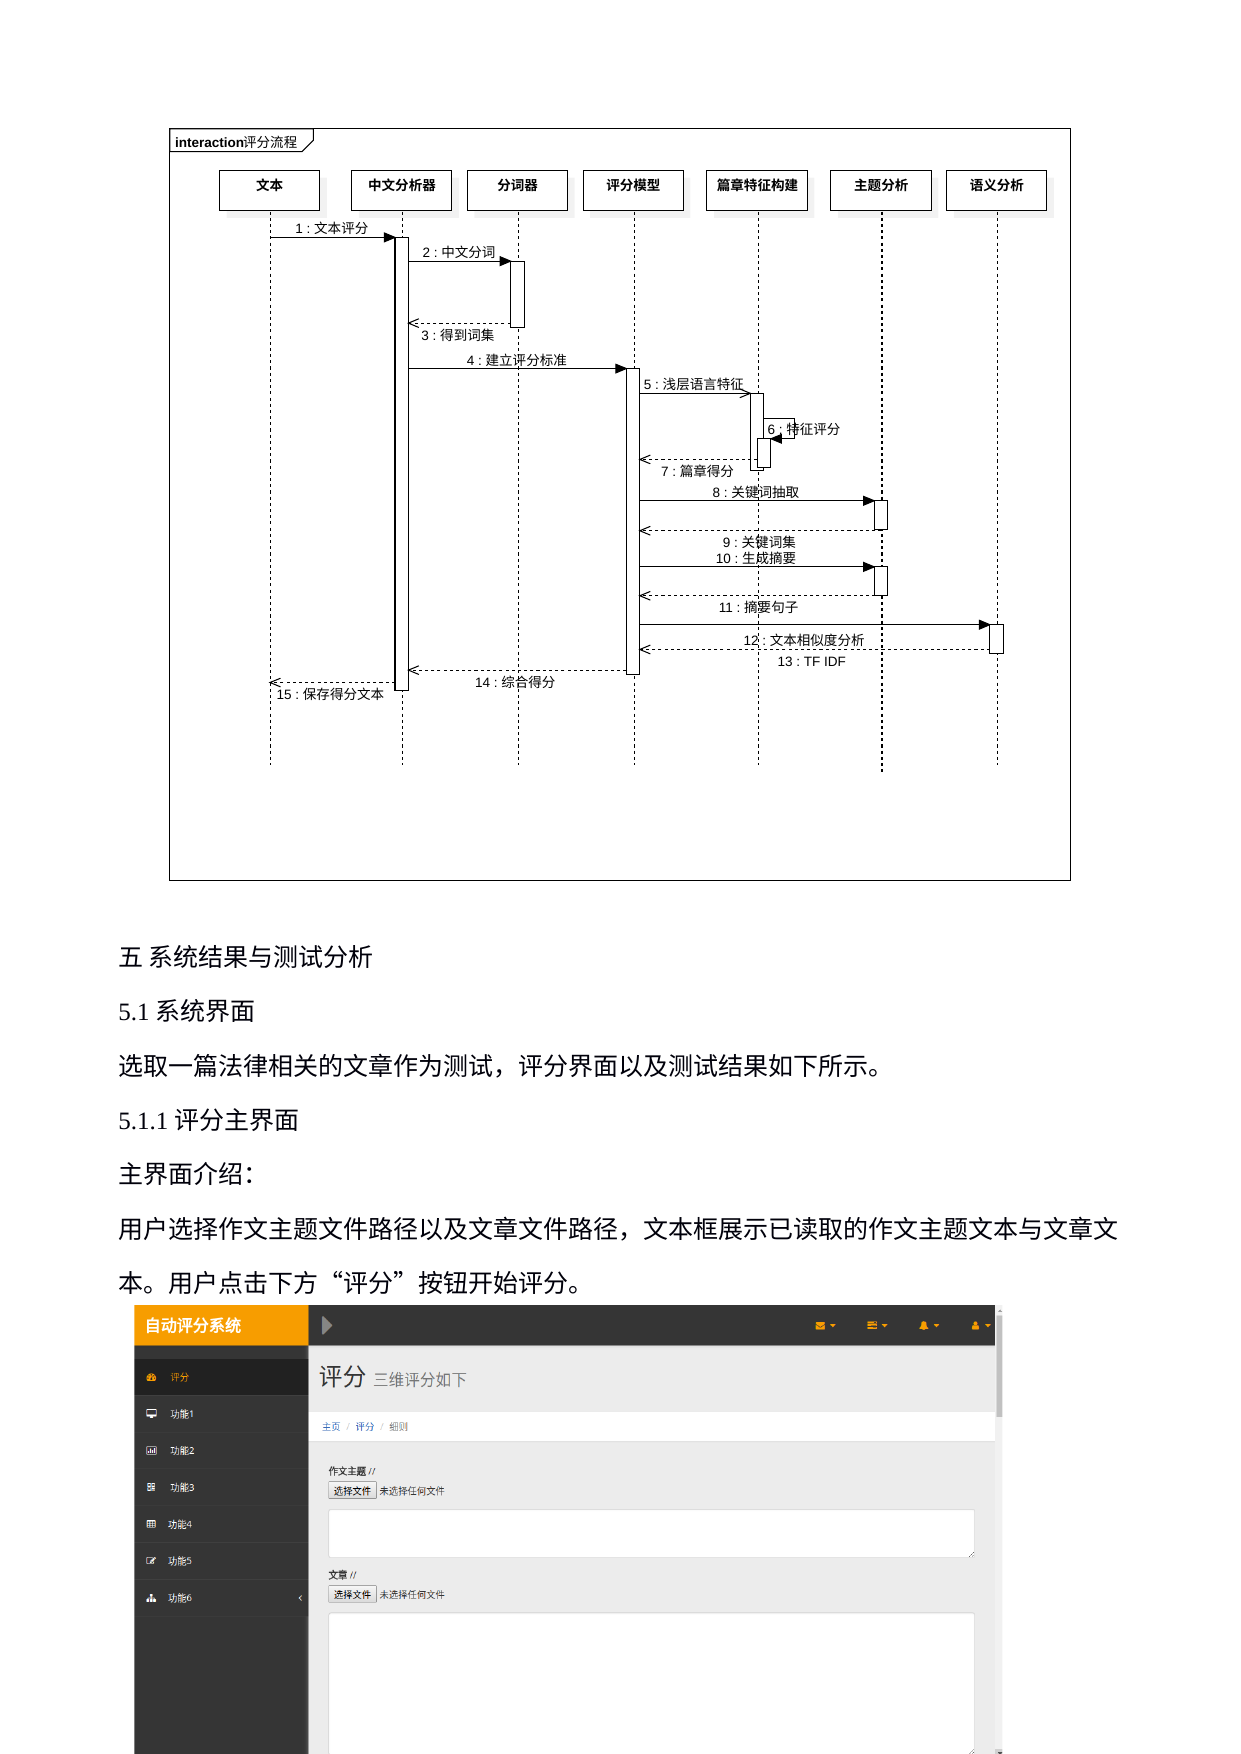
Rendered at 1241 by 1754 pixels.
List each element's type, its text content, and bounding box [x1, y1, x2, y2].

picture [134, 1305, 1003, 1754]
text 用户选择作文主题文件路径以及文章文件路径，文本框展示已读取的作文主题文本与文章文本。用户点击下方“评分”按钮开始评分。 [118, 1209, 1122, 1300]
text 5.1 系统界面 [118, 992, 1122, 1028]
text 主界面介绍： [118, 1155, 1122, 1191]
text 五 系统结果与测试分析 [118, 937, 1122, 974]
text 选取一篇法律相关的文章作为测试，评分界面以及测试结果如下所示。 [118, 1046, 1122, 1082]
text 5.1.1 评分主界面 [118, 1101, 1122, 1137]
